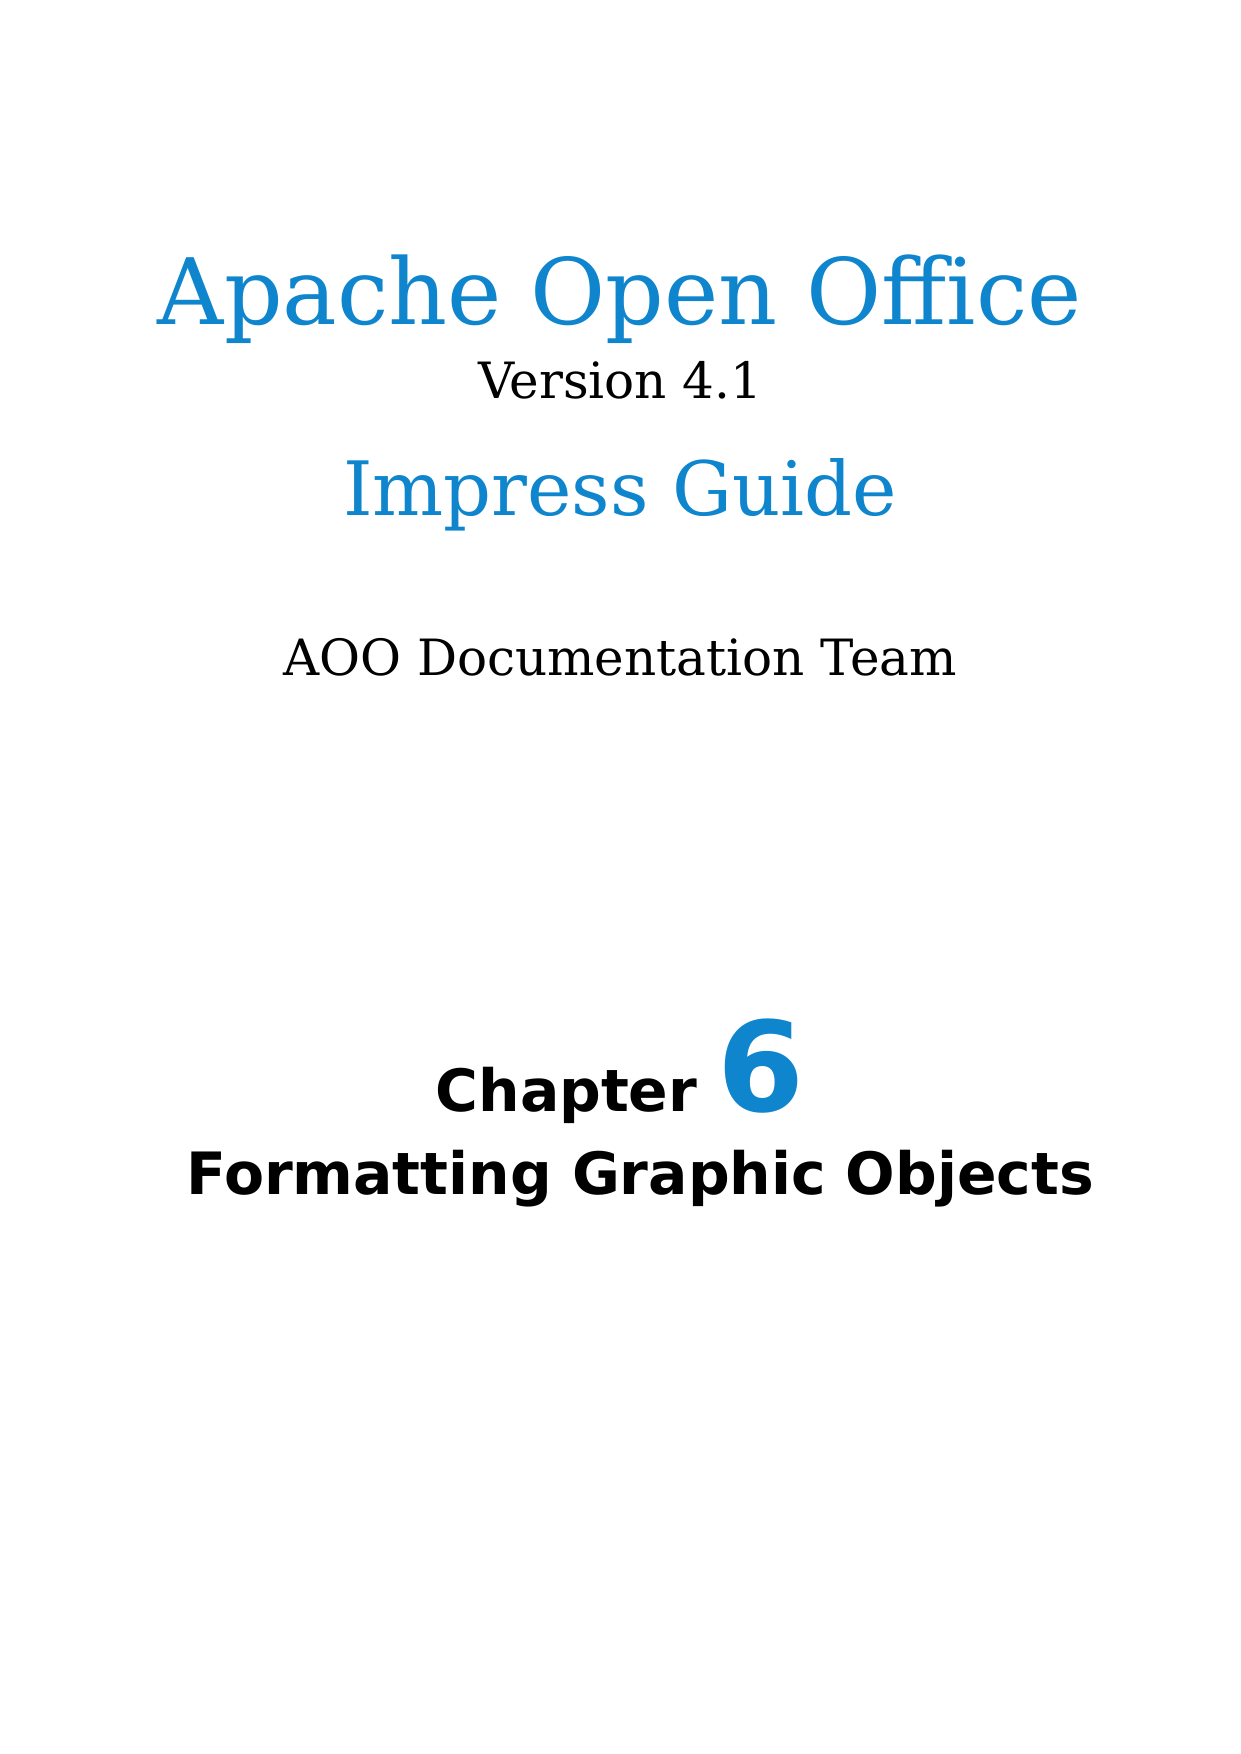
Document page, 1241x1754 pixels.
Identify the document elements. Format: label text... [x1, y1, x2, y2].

text AOO Documentation Team [136, 629, 1104, 688]
text Version 4.1 [136, 352, 1104, 410]
text Apache Open Office [136, 239, 1104, 346]
text Impress Guide [136, 446, 1104, 533]
subtitle Chapter 6 Formatting Graphic Objects [136, 995, 1104, 1208]
